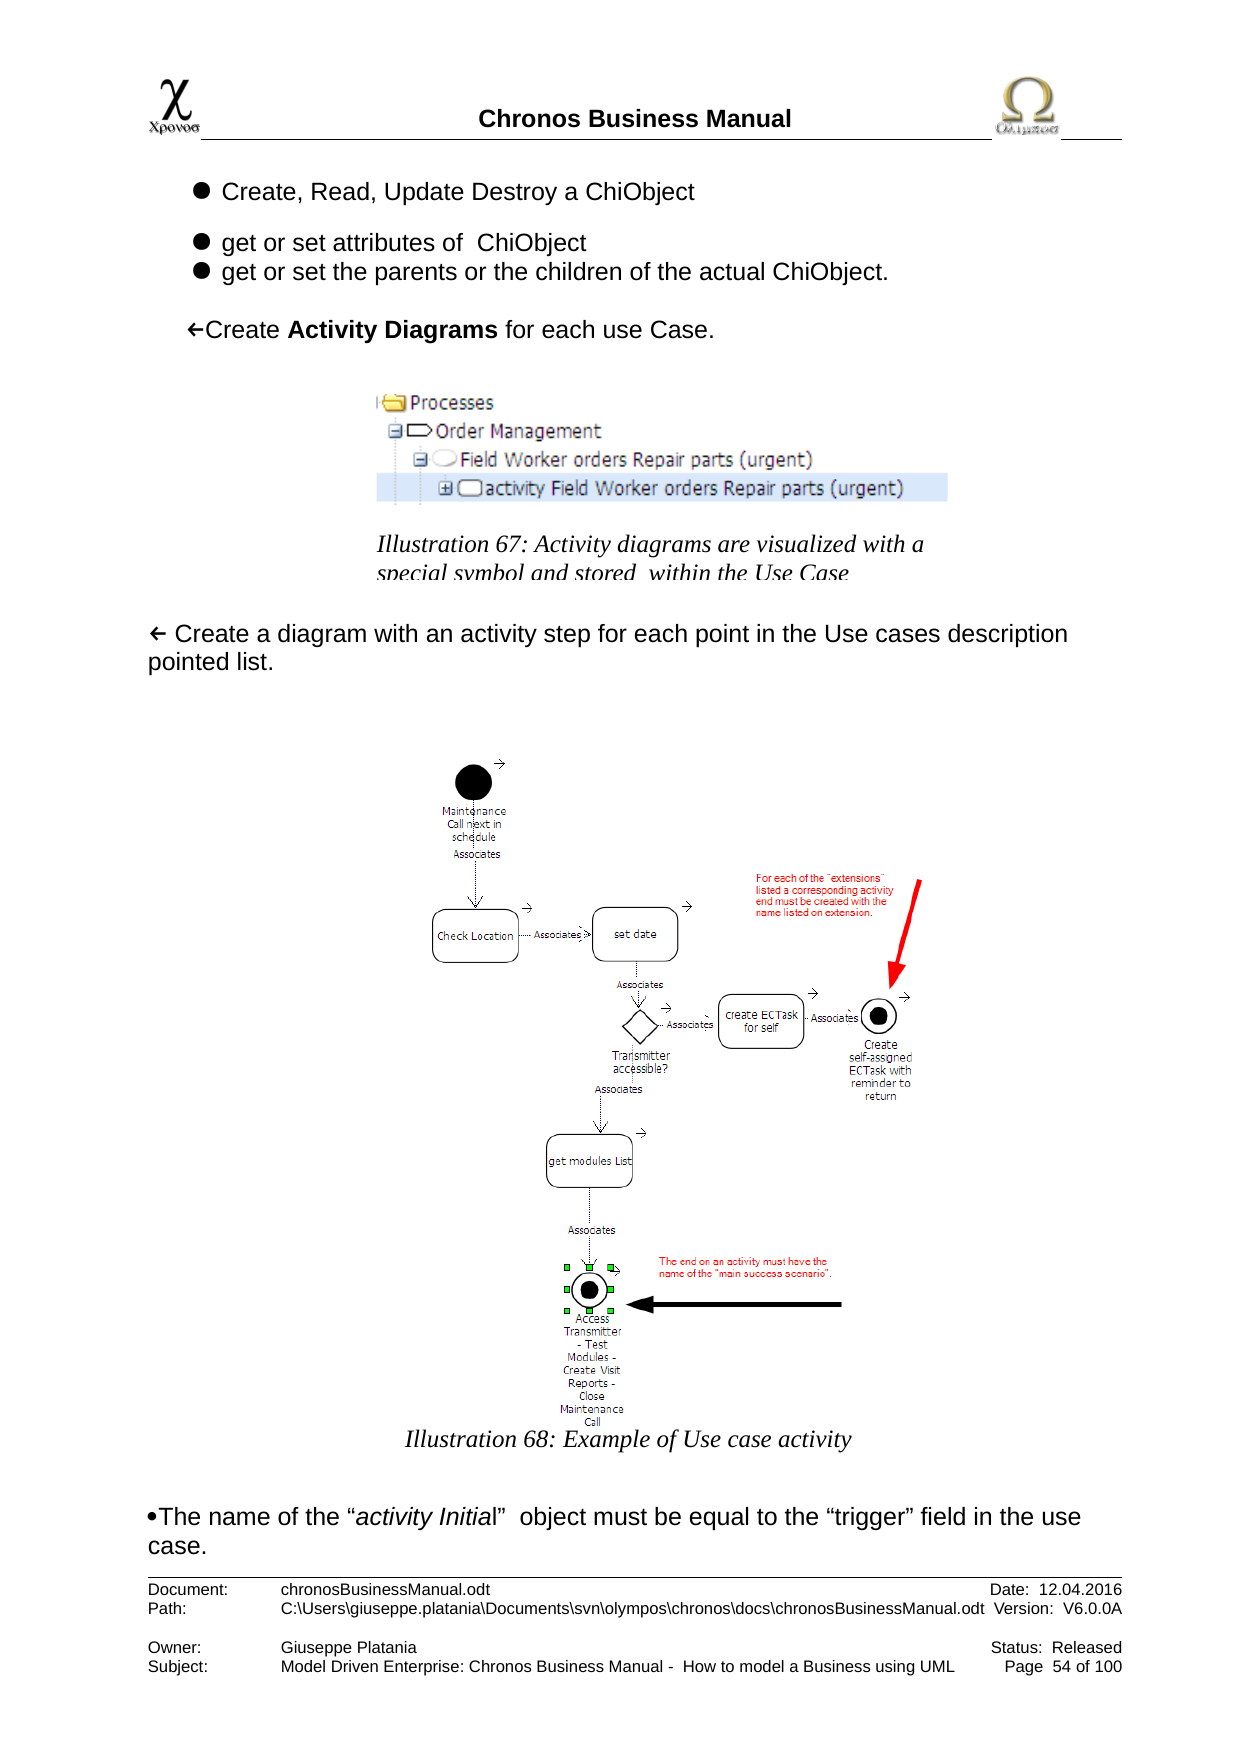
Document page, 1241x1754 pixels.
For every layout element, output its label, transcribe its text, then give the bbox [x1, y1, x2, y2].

list Create a diagram with an activity step for each point in the Use cases description pointed list. [148, 618, 1122, 676]
list The name of the “activity Initial” object must be equal to the “trigger” field in the use case. [148, 1502, 1122, 1560]
text Illustration 68: Example of Use case activity [404, 1448, 903, 1453]
picture [992, 75, 1061, 135]
picture [404, 750, 937, 1448]
text Illustration 67: Activity diagrams are visualized with a special symbol and stored within the Use Case [377, 529, 931, 580]
list get or set attributes of ChiObject [192, 228, 1122, 257]
text Illustration 68: Example of Use case activity [404, 727, 903, 750]
picture [376, 394, 948, 505]
list Create Activity Diagrams for each use Case. [185, 315, 1122, 344]
picture [147, 75, 201, 135]
list Create, Read, Update Destroy a ChiObject [192, 177, 1122, 206]
list get or set the parents or the children of the actual ChiObject. [192, 257, 1122, 286]
